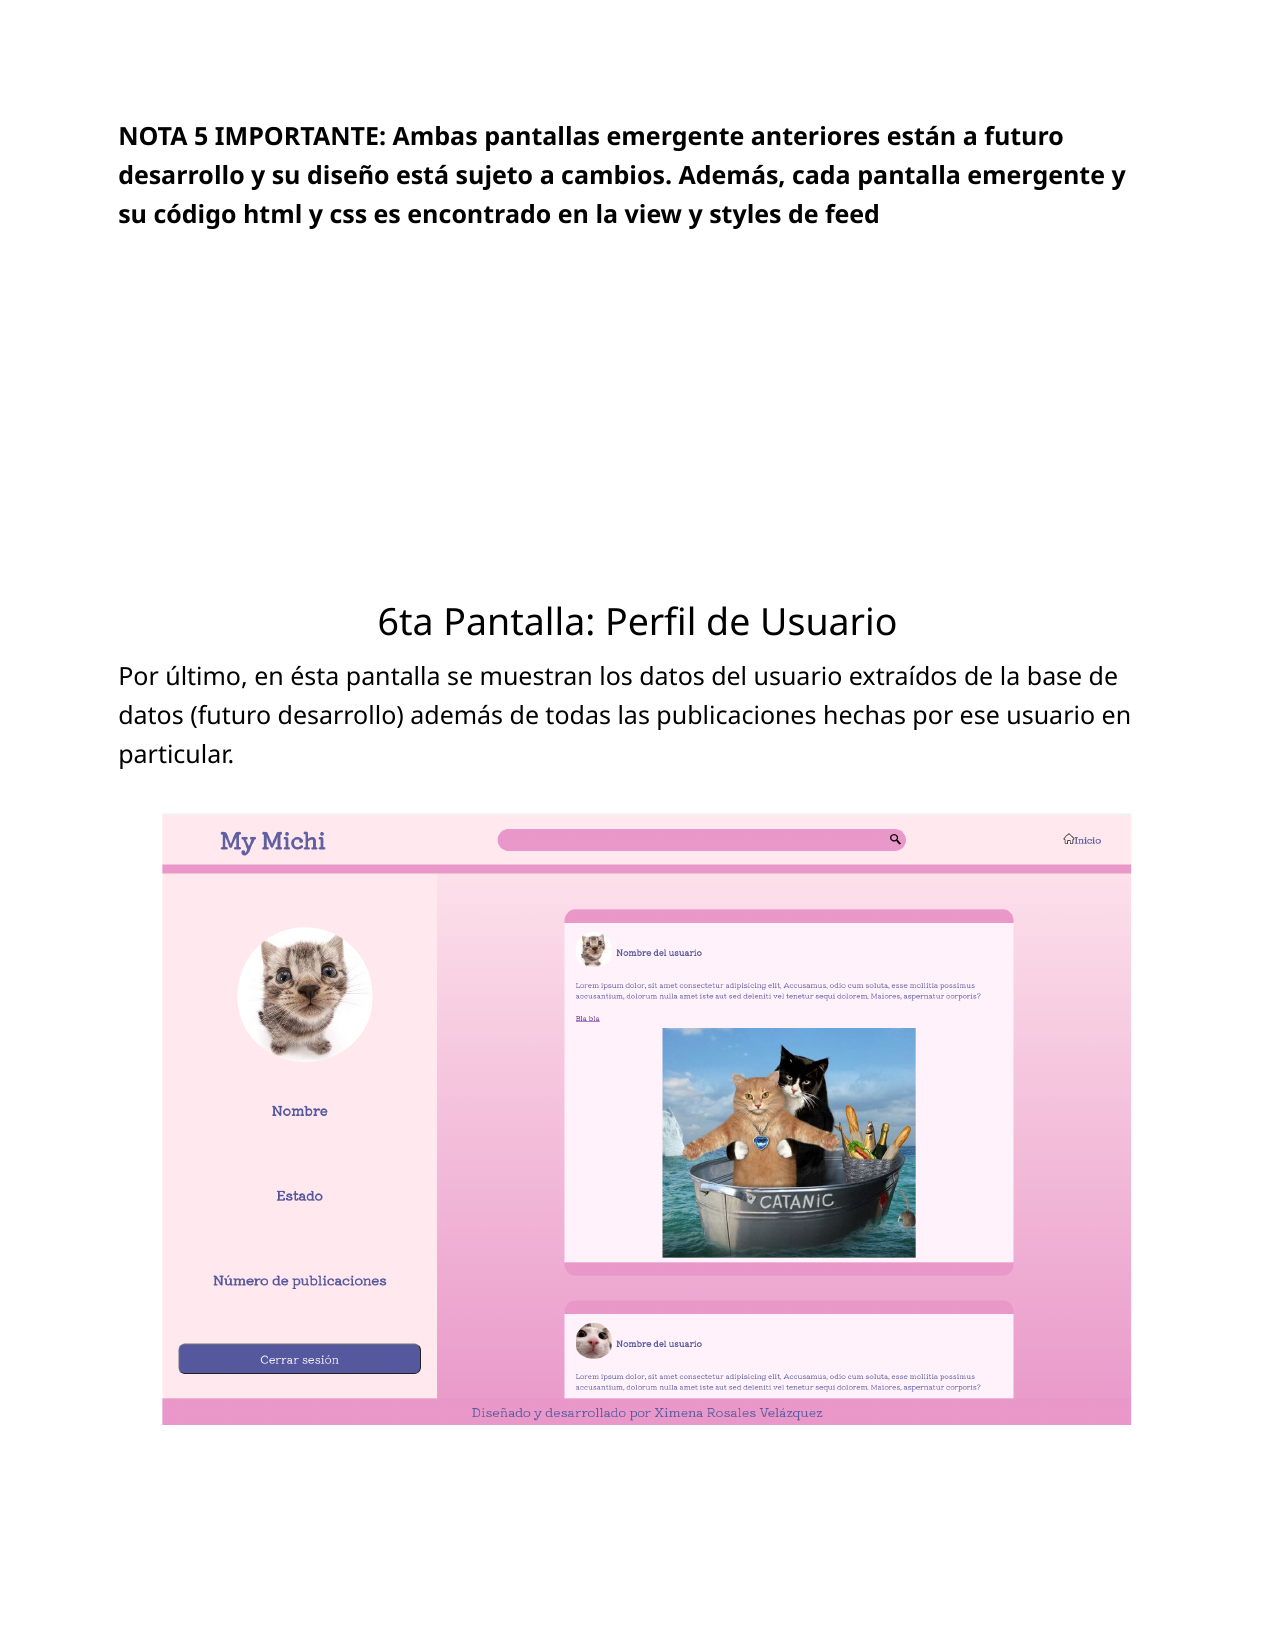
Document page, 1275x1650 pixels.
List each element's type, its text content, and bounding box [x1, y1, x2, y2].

text NOTA 5 IMPORTANTE: Ambas pantallas emergente anteriores están a futuro desarrollo y su diseño está sujeto a cambios. Además, cada pantalla emergente y su código html y css es encontrado en la view y styles de feed [118, 118, 1157, 231]
text Por último, en ésta pantalla se muestran los datos del usuario extraídos de la base de datos (futuro desarrollo) además de todas las publicaciones hechas por ese usuario en particular. [118, 658, 1157, 771]
picture [162, 813, 1132, 1425]
subtitle 6ta Pantalla: Perfil de Usuario [118, 595, 1157, 646]
